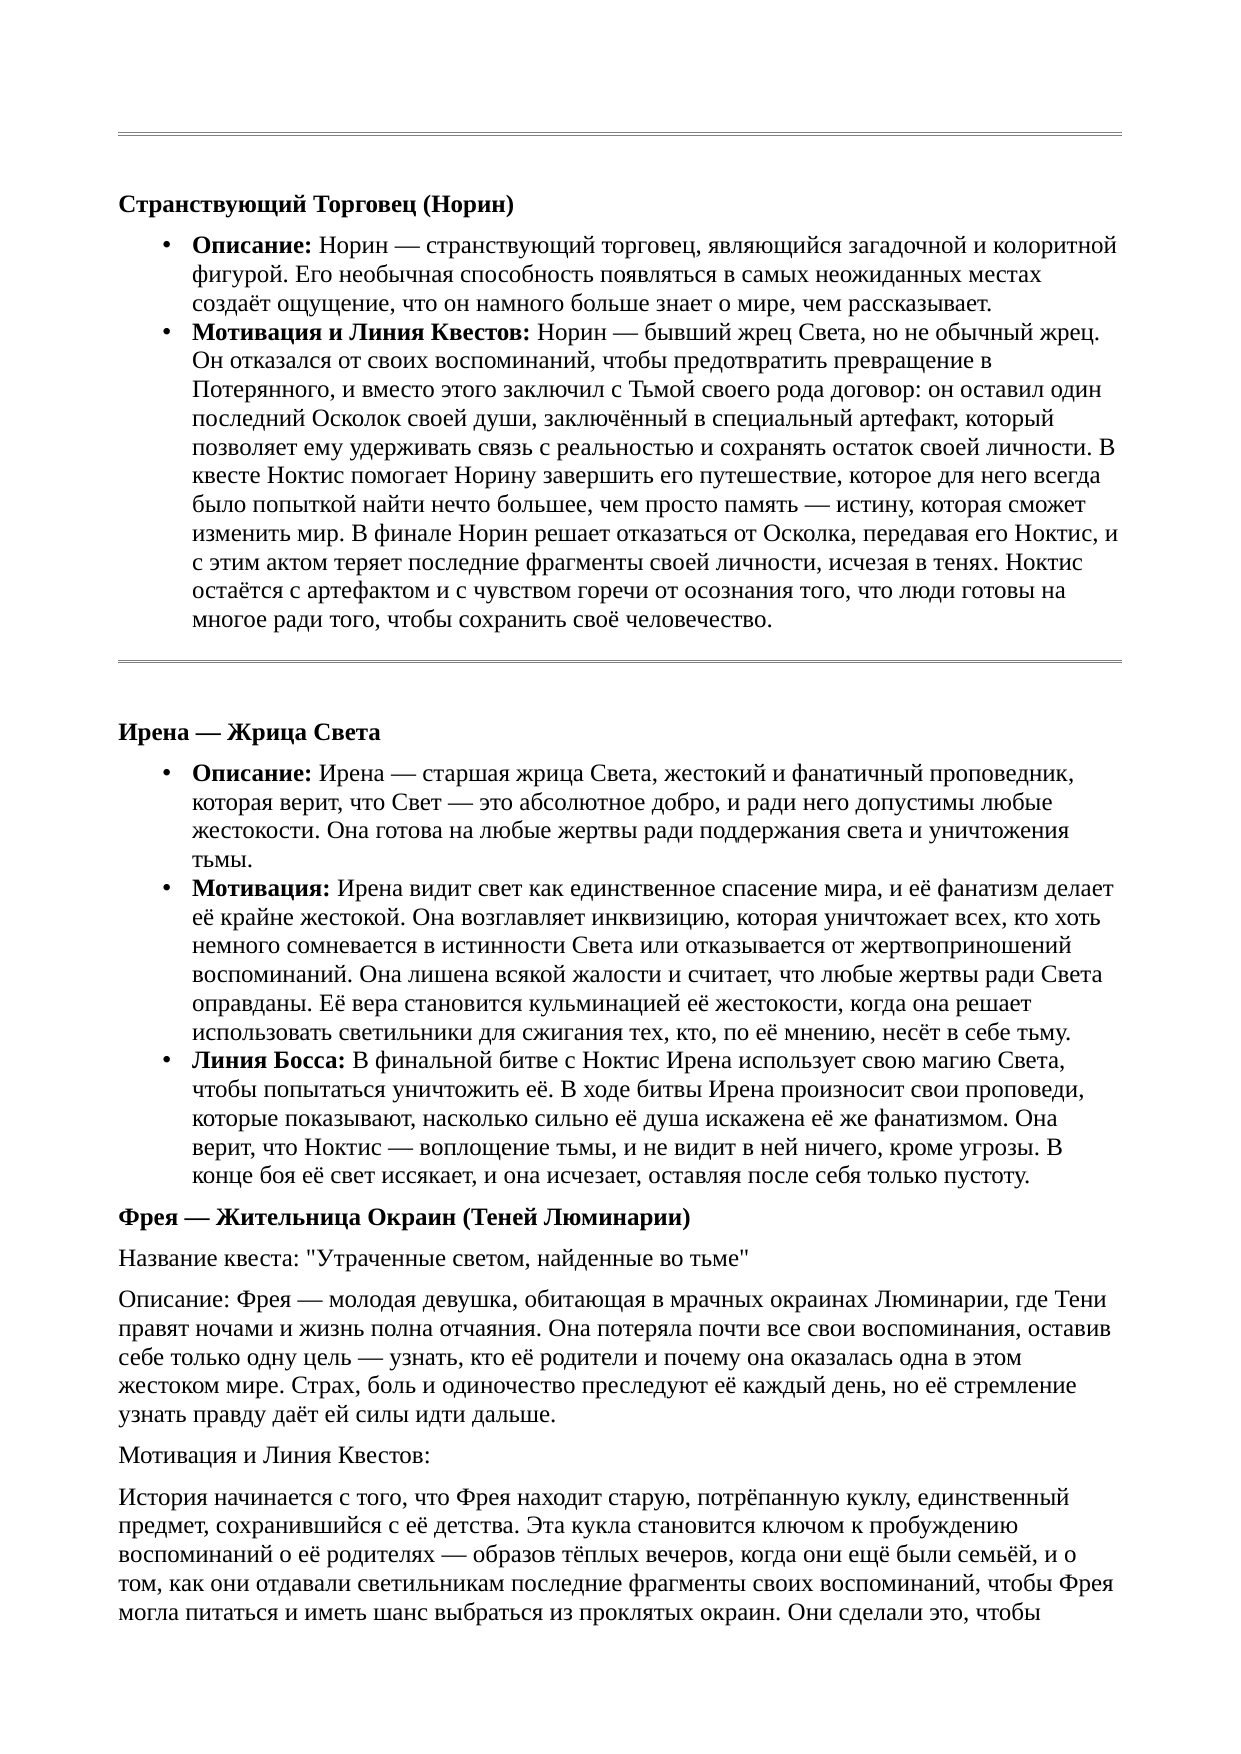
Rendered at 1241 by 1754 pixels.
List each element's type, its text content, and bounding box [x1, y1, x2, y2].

text История начинается с того, что Фрея находит старую, потрёпанную куклу, единственный предмет, сохранившийся с её детства. Эта кукла становится ключом к пробуждению воспоминаний о её родителях — образов тёплых вечеров, когда они ещё были семьёй, и о том, как они отдавали светильникам последние фрагменты своих воспоминаний, чтобы Фрея могла питаться и иметь шанс выбраться из проклятых окраин. Они сделали это, чтобы [118, 1482, 1122, 1625]
text Название квеста: "Утраченные светом, найденные во тьме" [118, 1243, 1122, 1272]
subtitle Ирена — Жрица Света [118, 717, 1122, 745]
list Мотивация: Ирена видит свет как единственное спасение мира, и её фанатизм делает её крайне жестокой. Она возглавляет инквизицию, которая уничтожает всех, кто хоть немного сомневается в истинности Света или отказывается от жертвоприношений воспоминаний. Она лишена всякой жалости и считает, что любые жертвы ради Света оправданы. Её вера становится кульминацией её жестокости, когда она решает использовать светильники для сжигания тех, кто, по её мнению, несёт в себе тьму. [162, 873, 1122, 1045]
list Описание: Ирена — старшая жрица Света, жестокий и фанатичный проповедник, которая верит, что Свет — это абсолютное добро, и ради него допустимы любые жестокости. Она готова на любые жертвы ради поддержания света и уничтожения тьмы. [162, 758, 1122, 873]
text Фрея — Жительница Окраин (Теней Люминарии) [118, 1202, 1122, 1230]
subtitle Странствующий Торговец (Норин) [118, 189, 1122, 218]
list Описание: Норин — странствующий торговец, являющийся загадочной и колоритной фигурой. Его необычная способность появляться в самых неожиданных местах создаёт ощущение, что он намного больше знает о мире, чем рассказывает. [162, 231, 1122, 317]
list Линия Босса: В финальной битве с Ноктис Ирена использует свою магию Света, чтобы попытаться уничтожить её. В ходе битвы Ирена произносит свои проповеди, которые показывают, насколько сильно её душа искажена её же фанатизмом. Она верит, что Ноктис — воплощение тьмы, и не видит в ней ничего, кроме угрозы. В конце боя её свет иссякает, и она исчезает, оставляя после себя только пустоту. [162, 1045, 1122, 1189]
text Мотивация и Линия Квестов: [118, 1440, 1122, 1469]
list Мотивация и Линия Квестов: Норин — бывший жрец Света, но не обычный жрец. Он отказался от своих воспоминаний, чтобы предотвратить превращение в Потерянного, и вместо этого заключил с Тьмой своего рода договор: он оставил один последний Осколок своей души, заключённый в специальный артефакт, который позволяет ему удерживать связь с реальностью и сохранять остаток своей личности. В квесте Ноктис помогает Норину завершить его путешествие, которое для него всегда было попыткой найти нечто большее, чем просто память — истину, которая сможет изменить мир. В финале Норин решает отказаться от Осколка, передавая его Ноктис, и с этим актом теряет последние фрагменты своей личности, исчезая в тенях. Ноктис остаётся с артефактом и с чувством горечи от осознания того, что люди готовы на многое ради того, чтобы сохранить своё человечество. [162, 317, 1122, 633]
text Описание: Фрея — молодая девушка, обитающая в мрачных окраинах Люминарии, где Тени правят ночами и жизнь полна отчаяния. Она потеряла почти все свои воспоминания, оставив себе только одну цель — узнать, кто её родители и почему она оказалась одна в этом жестоком мире. Страх, боль и одиночество преследуют её каждый день, но её стремление узнать правду даёт ей силы идти дальше. [118, 1284, 1122, 1428]
